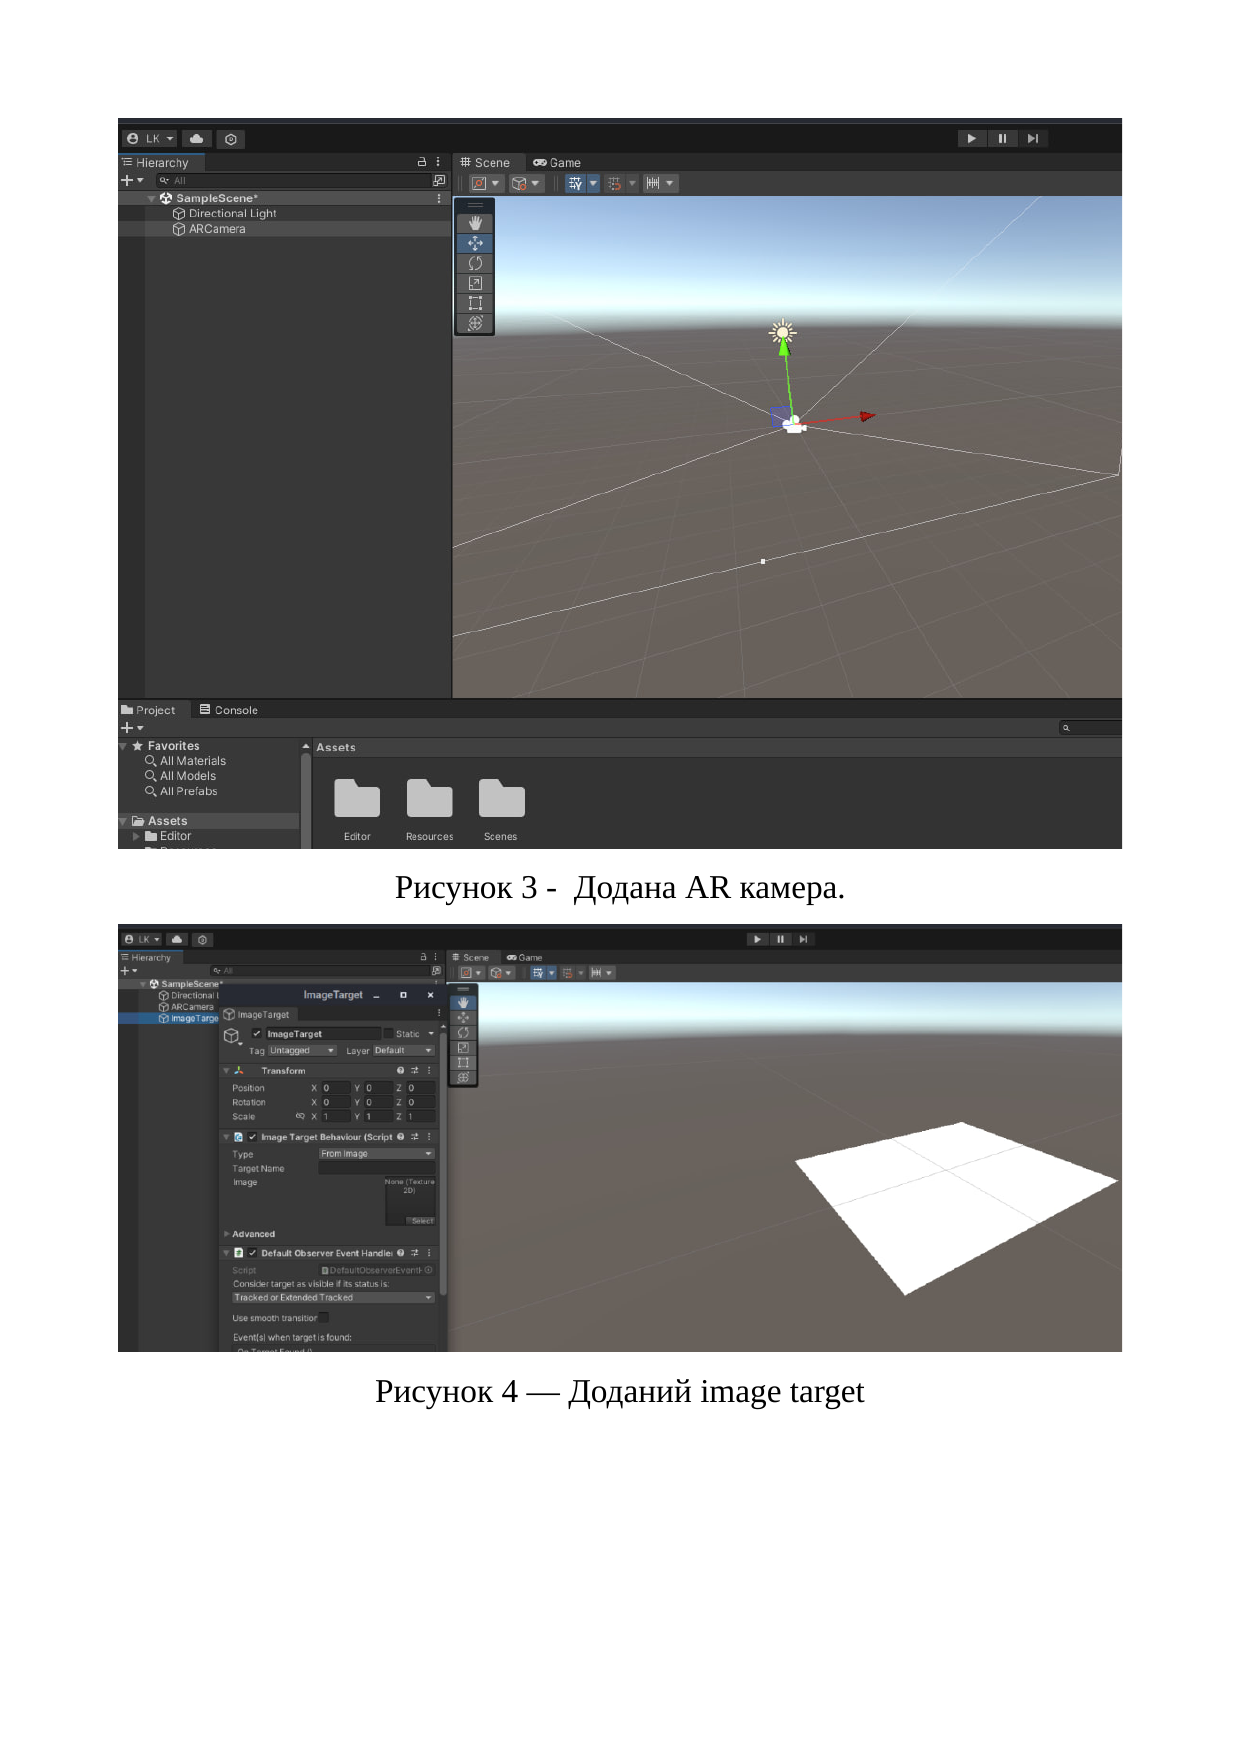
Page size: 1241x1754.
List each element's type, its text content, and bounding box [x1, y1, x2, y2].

text Рисунок 3 - Додана AR камера. [118, 867, 1122, 906]
picture [118, 924, 1123, 1352]
picture [118, 118, 1123, 849]
text Рисунок 4 — Доданий image target [118, 1371, 1122, 1409]
